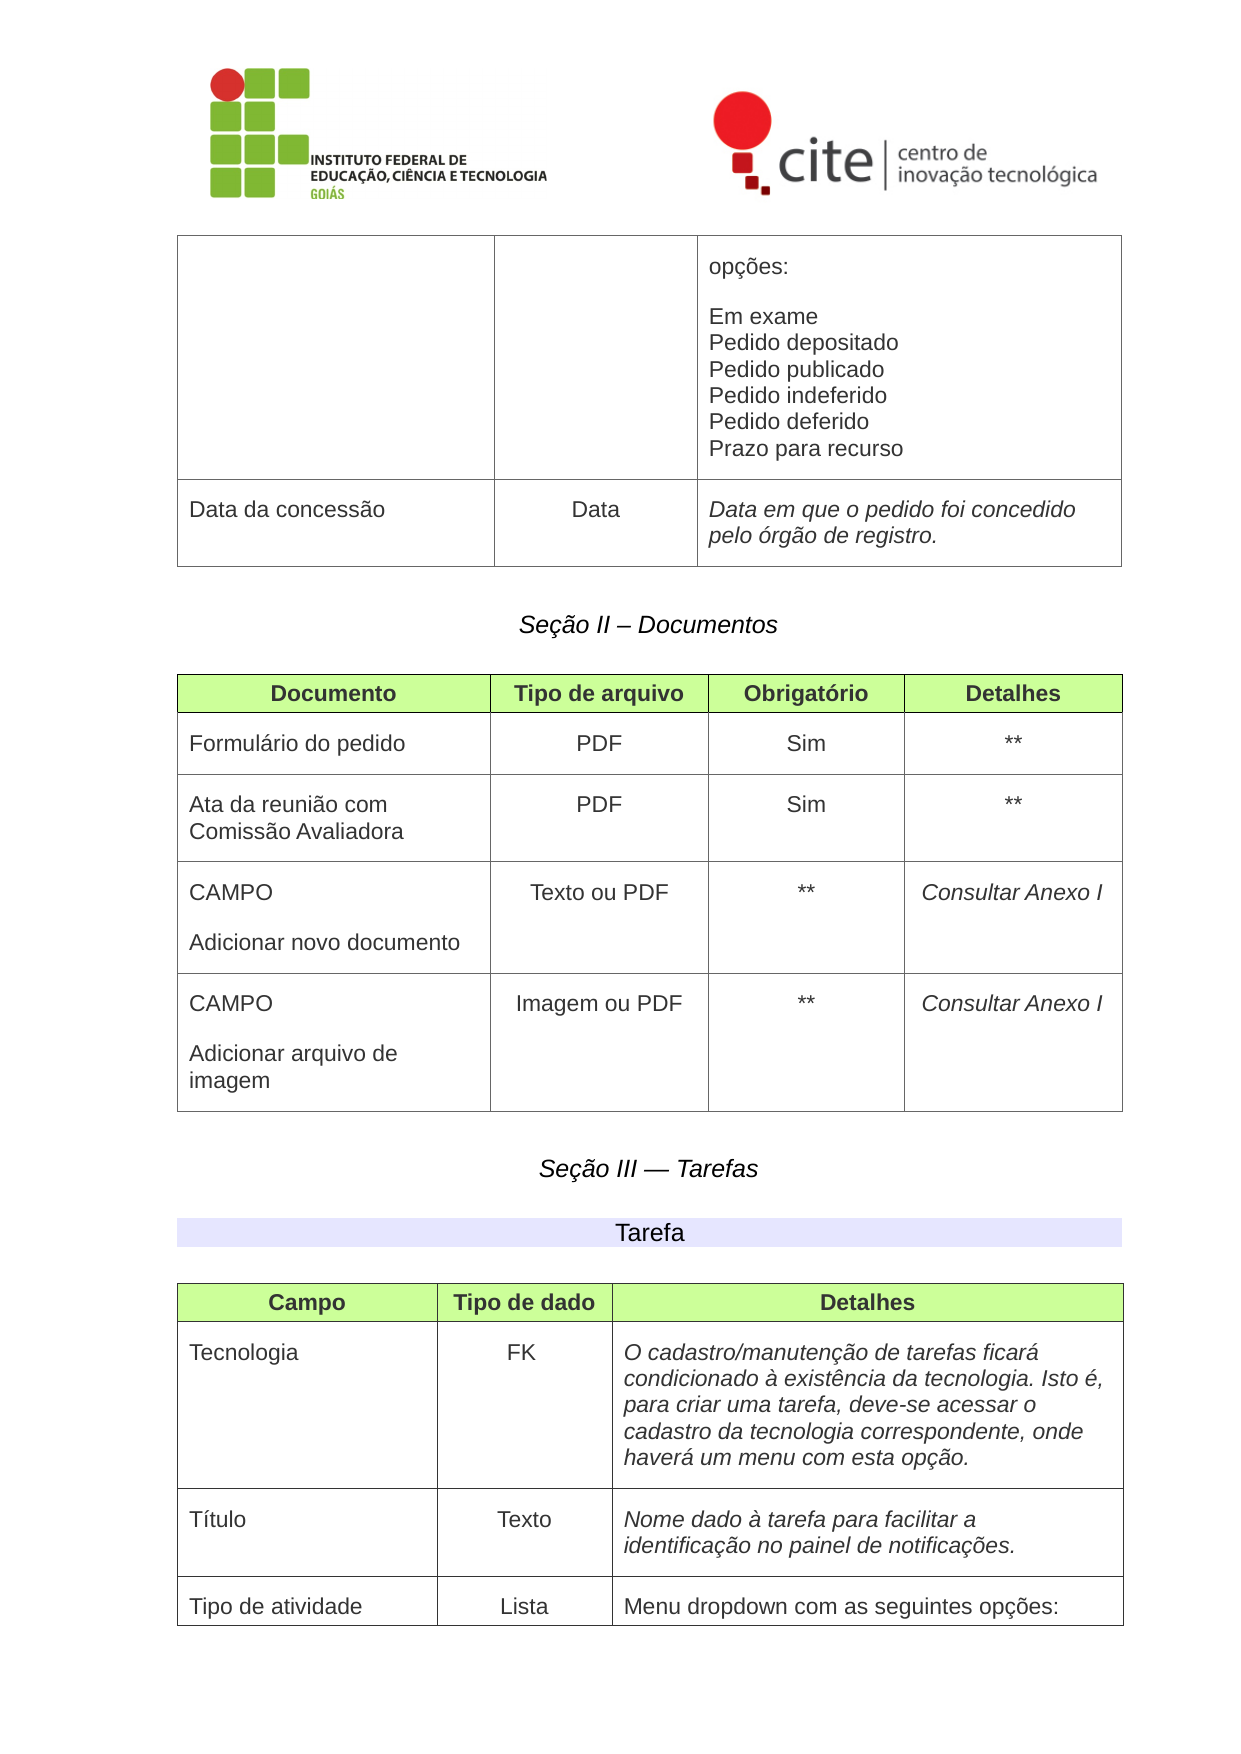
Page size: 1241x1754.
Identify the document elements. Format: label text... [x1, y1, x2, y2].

table_cell [178, 236, 494, 478]
table_header Documento [178, 675, 490, 712]
table_cell CAMPO Adicionar arquivo de imagem [178, 974, 490, 1111]
table_header Campo [178, 1284, 437, 1321]
table_header Tipo de dado [438, 1284, 612, 1321]
table_cell Lista [438, 1577, 612, 1625]
table_cell Data da concessão [178, 480, 494, 566]
text Tarefa [177, 1218, 1122, 1247]
table_cell Texto ou PDF [491, 862, 708, 973]
text Seção II – Documentos [177, 609, 1122, 638]
picture [210, 68, 547, 199]
table_cell Ata da reunião com Comissão Avaliadora [178, 775, 490, 861]
table_cell PDF [491, 775, 708, 861]
picture [688, 82, 1124, 206]
table_cell Título [178, 1489, 437, 1576]
table_cell Consultar Anexo I [905, 974, 1122, 1111]
table_header Obrigatório [709, 675, 904, 712]
table_cell Consultar Anexo I [905, 862, 1122, 973]
table_cell Nome dado à tarefa para facilitar a identificação no painel de notificações. [613, 1489, 1123, 1576]
table_cell Tecnologia [178, 1322, 437, 1488]
table_cell Imagem ou PDF [491, 974, 708, 1111]
table_cell [495, 236, 697, 478]
table_cell O cadastro/manutenção de tarefas ficará condicionado à existência da tecnologia. Isto é, para criar uma tarefa, deve-se acessar o cadastro da tecnologia correspondente, onde haverá um menu com esta opção. [613, 1322, 1123, 1488]
table_header Detalhes [905, 675, 1122, 712]
table_cell Menu dropdown com as seguintes opções: [613, 1577, 1123, 1625]
table_cell ** [905, 713, 1122, 774]
table_cell Texto [438, 1489, 612, 1576]
table_cell Formulário do pedido [178, 713, 490, 774]
table_cell FK [438, 1322, 612, 1488]
table_cell CAMPO Adicionar novo documento [178, 862, 490, 973]
table_cell ** [709, 862, 904, 973]
table_header Detalhes [613, 1284, 1123, 1321]
table_cell Data em que o pedido foi concedido pelo órgão de registro. [698, 480, 1121, 566]
table_cell Sim [709, 775, 904, 861]
table_header Tipo de arquivo [491, 675, 708, 712]
table_cell Data [495, 480, 697, 566]
table_cell opções: Em exame Pedido depositado Pedido publicado Pedido indeferido Pedido deferido Prazo para recurso [698, 236, 1121, 478]
table_cell ** [709, 974, 904, 1111]
table_cell PDF [491, 713, 708, 774]
table_cell ** [905, 775, 1122, 861]
table_cell Sim [709, 713, 904, 774]
text Seção III — Tarefas [177, 1154, 1122, 1182]
table_cell Tipo de atividade [178, 1577, 437, 1625]
